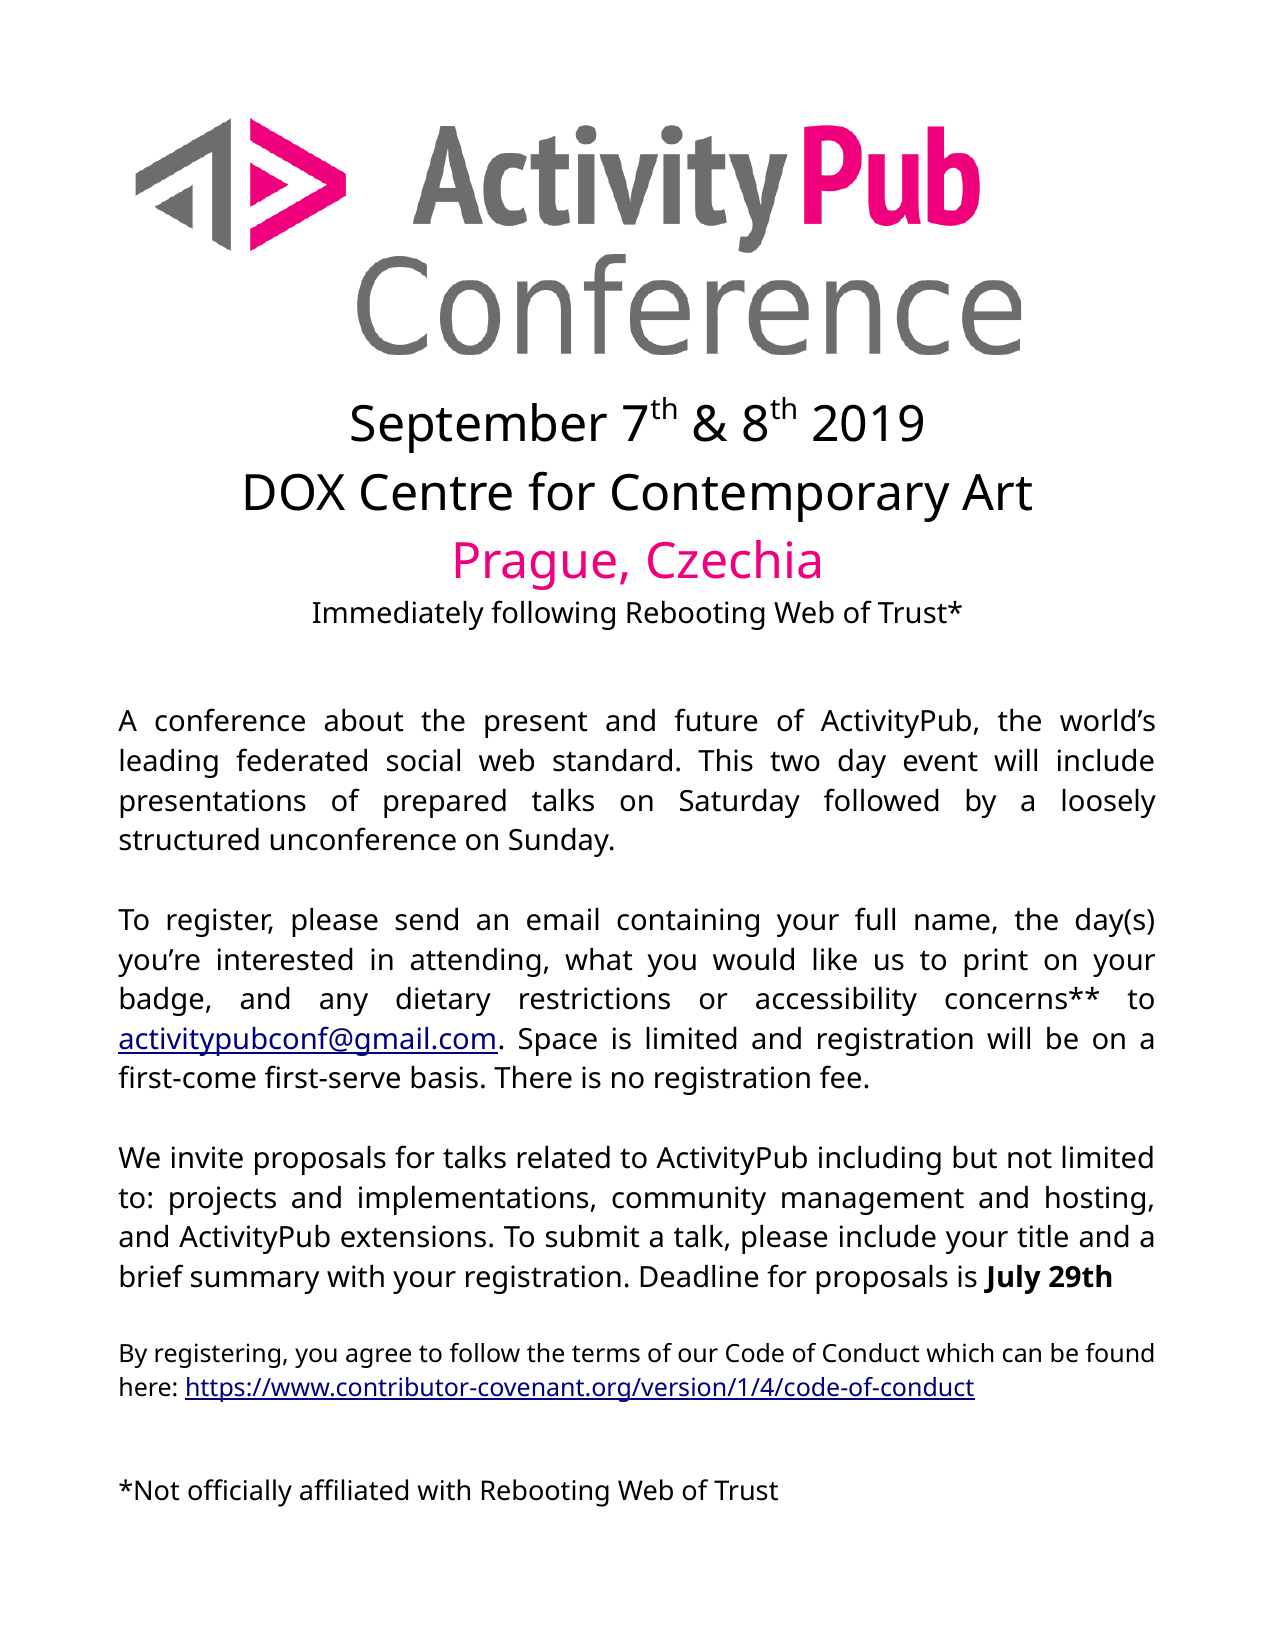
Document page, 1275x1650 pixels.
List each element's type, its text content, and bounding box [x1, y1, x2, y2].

text By registering, you agree to follow the terms of our Code of Conduct which can be found here: https://www.contributor-covenant.org/version/1/4/code-of-conduct [118, 1336, 1157, 1404]
text DOX Centre for Contemporary Art Prague, Czechia [118, 457, 1157, 593]
text *Not officially affiliated with Rebooting Web of Trust [118, 1472, 1157, 1509]
text A conference about the present and future of ActivityPub, the world’s leading federated social web standard. This two day event will include presentations of prepared talks on Saturday followed by a loosely structured unconference on Sunday. [118, 701, 1157, 859]
text To register, please send an email containing your full name, the day(s) you’re interested in attending, what you would like us to print on your badge, and any dietary restrictions or accessibility concerns** to activitypubconf@gmail.com. Space is limited and registration will be on a first-come first-serve basis. There is no registration fee. [118, 899, 1157, 1097]
text September 7th & 8th 2019 [118, 388, 1157, 457]
picture [135, 118, 1022, 355]
text Immediately following Rebooting Web of Trust* [118, 593, 1157, 632]
text We invite proposals for talks related to ActivityPub including but not limited to: projects and implementations, community management and hosting, and ActivityPub extensions. To submit a talk, please include your title and a brief summary with your registration. Deadline for proposals is July 29th [118, 1137, 1157, 1296]
